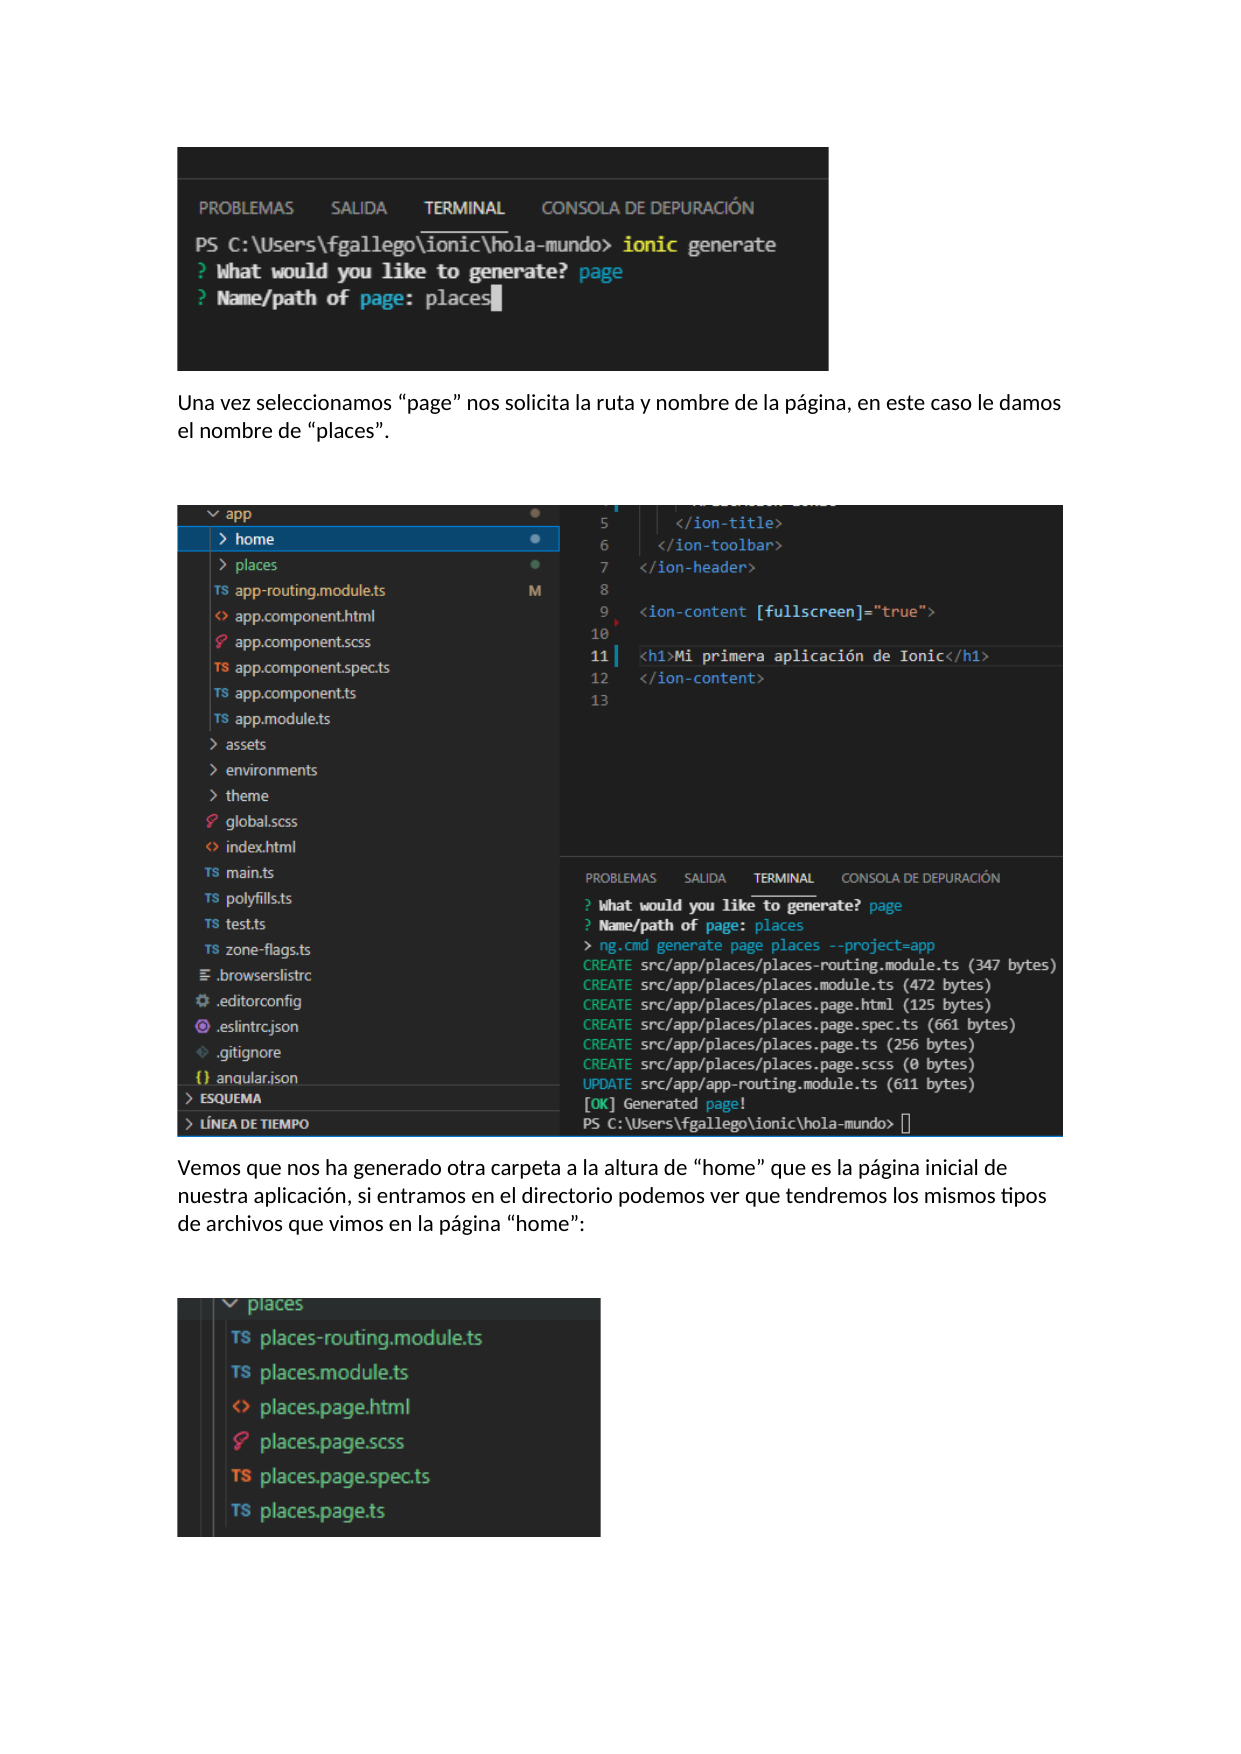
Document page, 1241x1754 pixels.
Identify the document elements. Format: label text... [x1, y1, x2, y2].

text Vemos que nos ha generado otra carpeta a la altura de “home” que es la página inicial de nuestra aplicación, si entramos en el directorio podemos ver que tendremos los mismos tipos de archivos que vimos en la página “home”: [177, 1153, 1063, 1238]
text Una vez seleccionamos “page” nos solicita la ruta y nombre de la página, en este caso le damos el nombre de “places”. [177, 388, 1063, 444]
